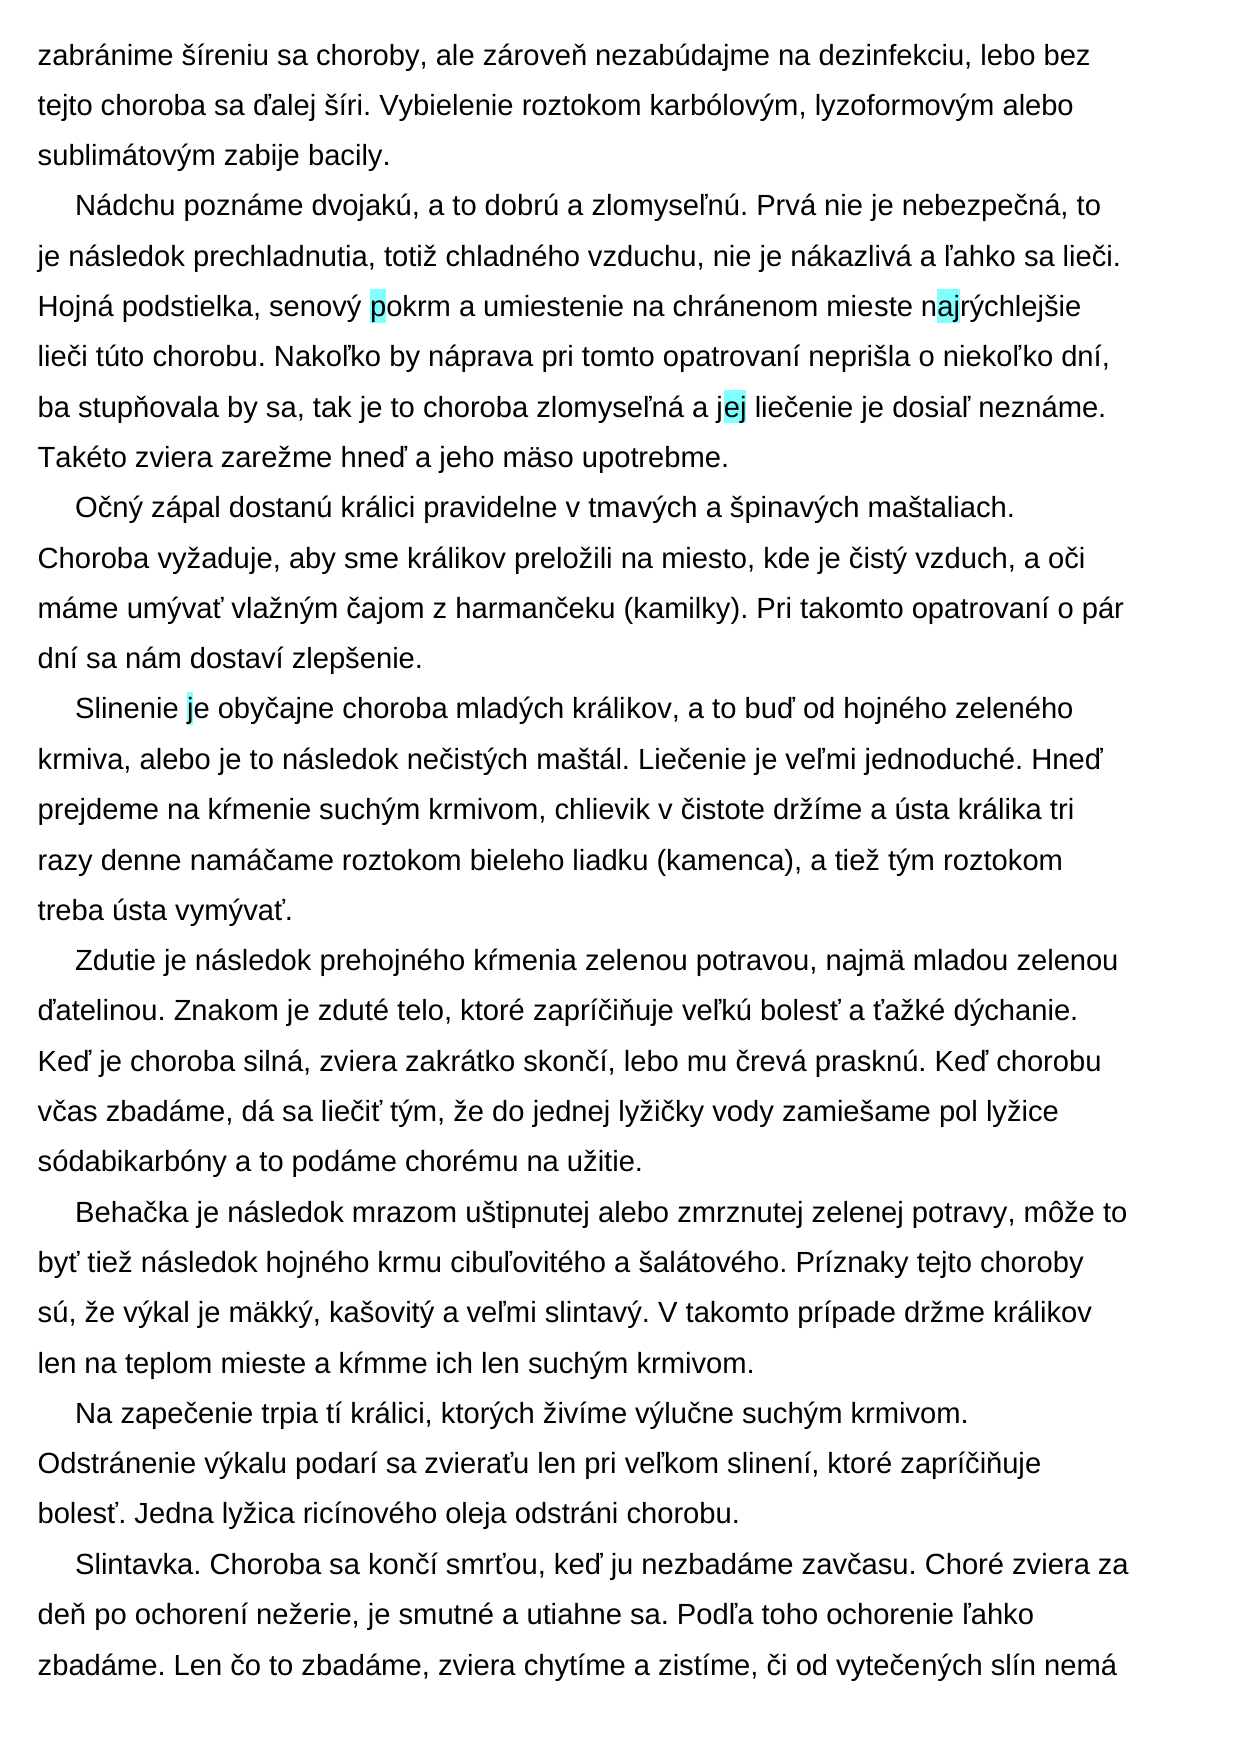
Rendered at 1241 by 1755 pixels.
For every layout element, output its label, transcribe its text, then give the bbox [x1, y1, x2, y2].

text Slinenie je obyčajne choroba mladých králi­kov, a to buď od hojného zeleného krmiva, alebo je to následok nečistých maštál. Liečenie je veľ­mi jednoduché. Hneď prejdeme na kŕmenie su­chým krmivom, chlievik v čistote držíme a ústa králika tri razy denne namáčame roztokom bie­leho liadku (kamenca), a tiež tým roztokom treba ústa vymývať. [37, 692, 1130, 926]
text Očný zápal dostanú králici pravidelne v tma­vých a špinavých maštaliach. Choroba vyžadu­je, aby sme králikov preložili na miesto, kde je čistý vzduch, a oči máme umývať vlažným ča­jom z harmančeku (kamilky). Pri takomto opatrovaní o pár dní sa nám dostaví zlepšenie. [37, 490, 1130, 675]
text Zdutie je následok prehojného kŕmenia zele­nou potravou, najmä mladou zelenou ďatelinou. Znakom je zduté telo, ktoré zapríčiňuje veľkú bolesť a ťažké dýchanie. Keď je choroba silná, zviera zakrátko skončí, lebo mu črevá prasknú. Keď chorobu včas zbadáme, dá sa liečiť tým, že do jednej lyžičky vody zamiešame pol lyžice sódabikarbóny a to podáme chorému na užitie. [37, 943, 1130, 1178]
text Slintavka. Choroba sa končí smrťou, keď ju nezbadáme zavčasu. Choré zviera za deň po ochorení nežerie, je smutné a utiahne sa. Podľa toho ochorenie ľahko zbadáme. Len čo to zba­dáme, zviera chytíme a zistíme, či od vyteče­ných slín nemá [37, 1547, 1130, 1681]
text Behačka je následok mrazom uštipnutej alebo zmrznutej zelenej potravy, môže to byť tiež ná­sledok hojného krmu cibuľovitého a šalátového. Príznaky tejto choroby sú, že výkal je mäkký, kašovitý a veľmi slintavý. V takomto prípade držme králikov len na teplom mieste a kŕmme ich len suchým krmivom. [37, 1195, 1130, 1379]
text Na zapečenie trpia tí králici, ktorých živíme výlučne suchým krmivom. Odstránenie výkalu podarí sa zvieraťu len pri veľkom slinení, ktoré zapríčiňuje bolesť. Jedna lyžica ricínového oleja odstráni chorobu. [37, 1396, 1130, 1530]
text Nádchu poznáme dvojakú, a to dobrú a zlo­myseľnú. Prvá nie je nebezpečná, to je následok prechladnutia, totiž chladného vzduchu, nie je nákazlivá a ľahko sa lieči. Hojná podstielka, senový pokrm a umiestenie na chránenom mie­ste najrýchlejšie lieči túto chorobu. Nakoľko by náprava pri tomto opatrovaní neprišla o niekoľ­ko dní, ba stupňovala by sa, tak je to choroba zlomyseľná a jej liečenie je dosiaľ neznáme. Ta­kéto zviera zarežme hneď a jeho mäso upotrebme. [37, 188, 1130, 473]
text zabránime šíreniu sa choroby, ale záro­veň nezabúdajme na dezinfekciu, lebo bez tejto choroba sa ďalej šíri. Vybielenie roztokom karbólovým, lyzoformovým alebo sublimátovým zabije bacily. [37, 37, 1130, 172]
